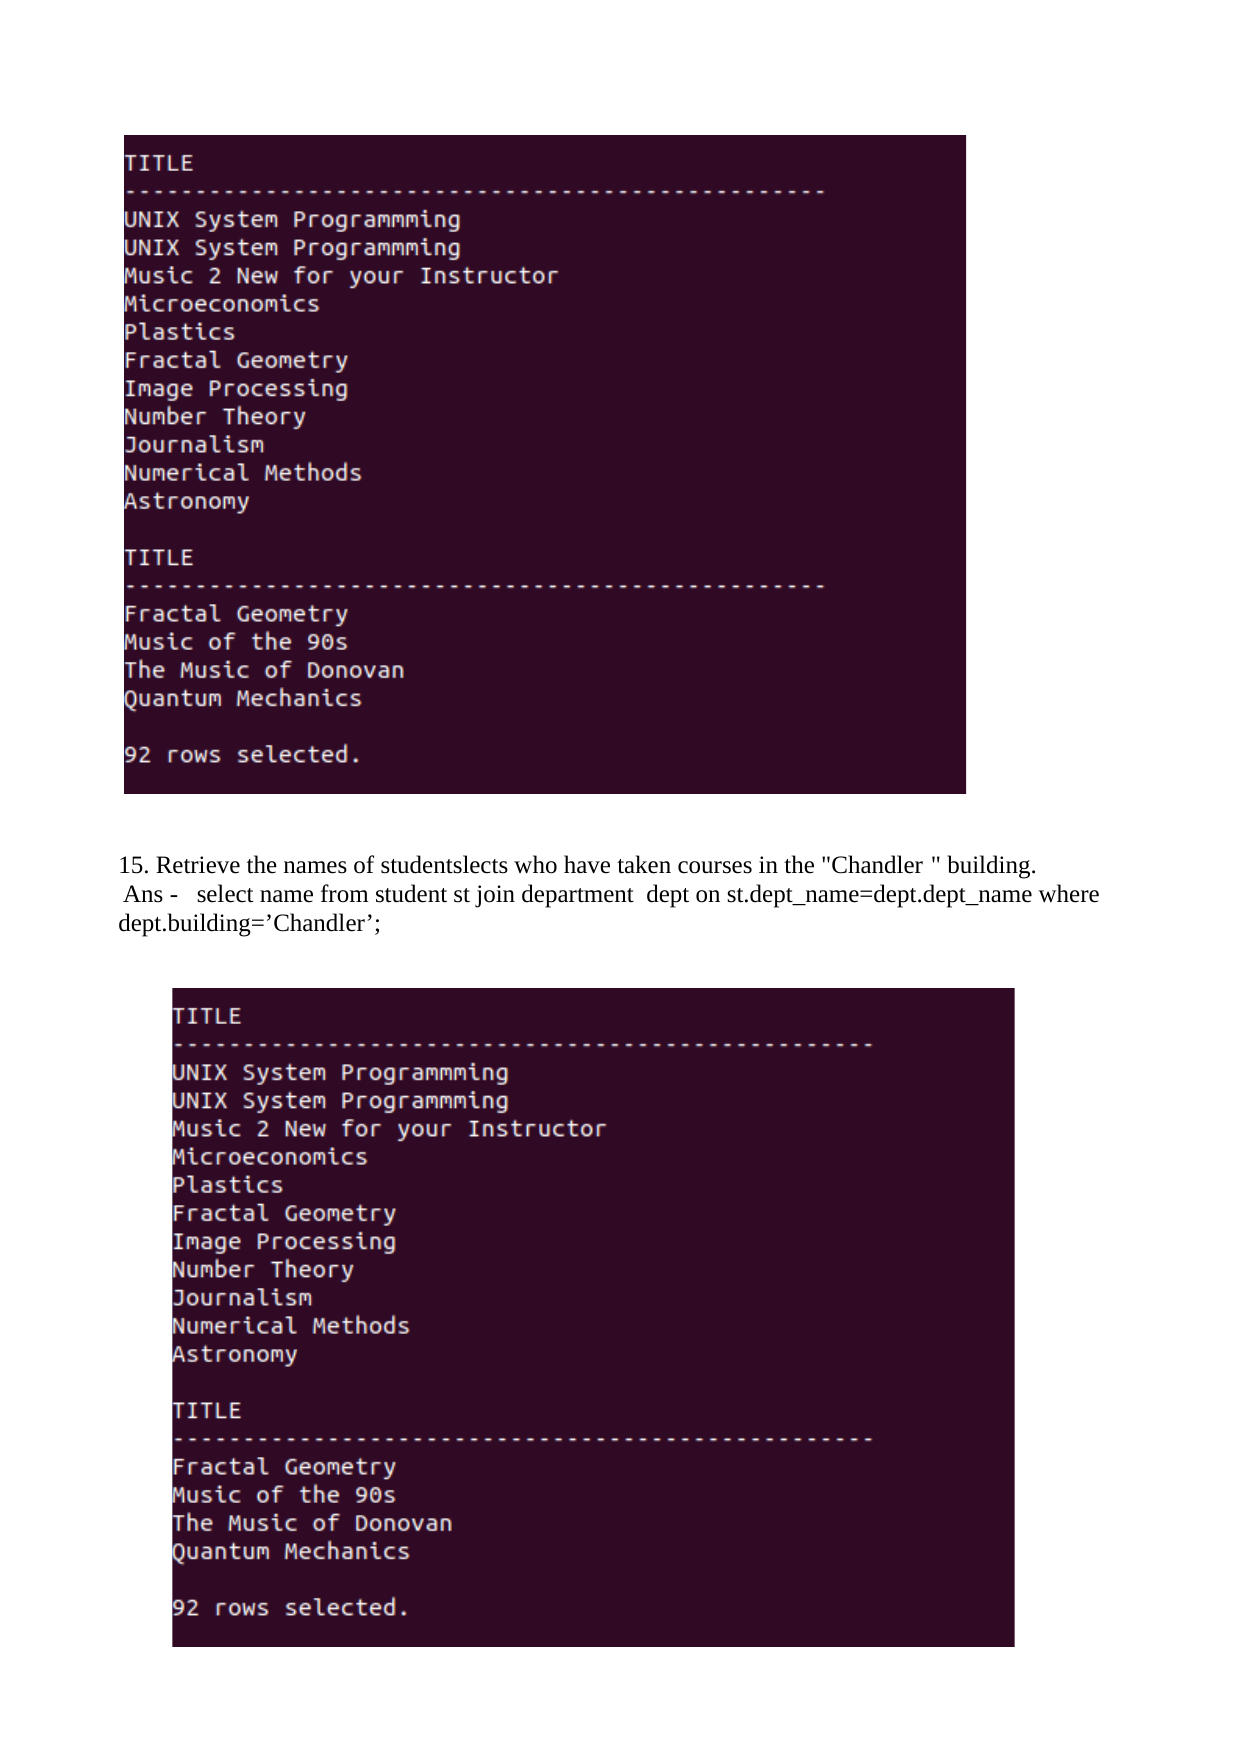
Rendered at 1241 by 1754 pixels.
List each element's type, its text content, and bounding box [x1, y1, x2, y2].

text Ans - select name from student st join department dept on st.dept_name=dept.dept_name where dept.building=’Chandler’; [118, 879, 1122, 937]
picture [124, 135, 967, 794]
text 15. Retrieve the names of studentslects who have taken courses in the "Chandler " building. [118, 851, 1122, 879]
picture [172, 988, 1015, 1647]
